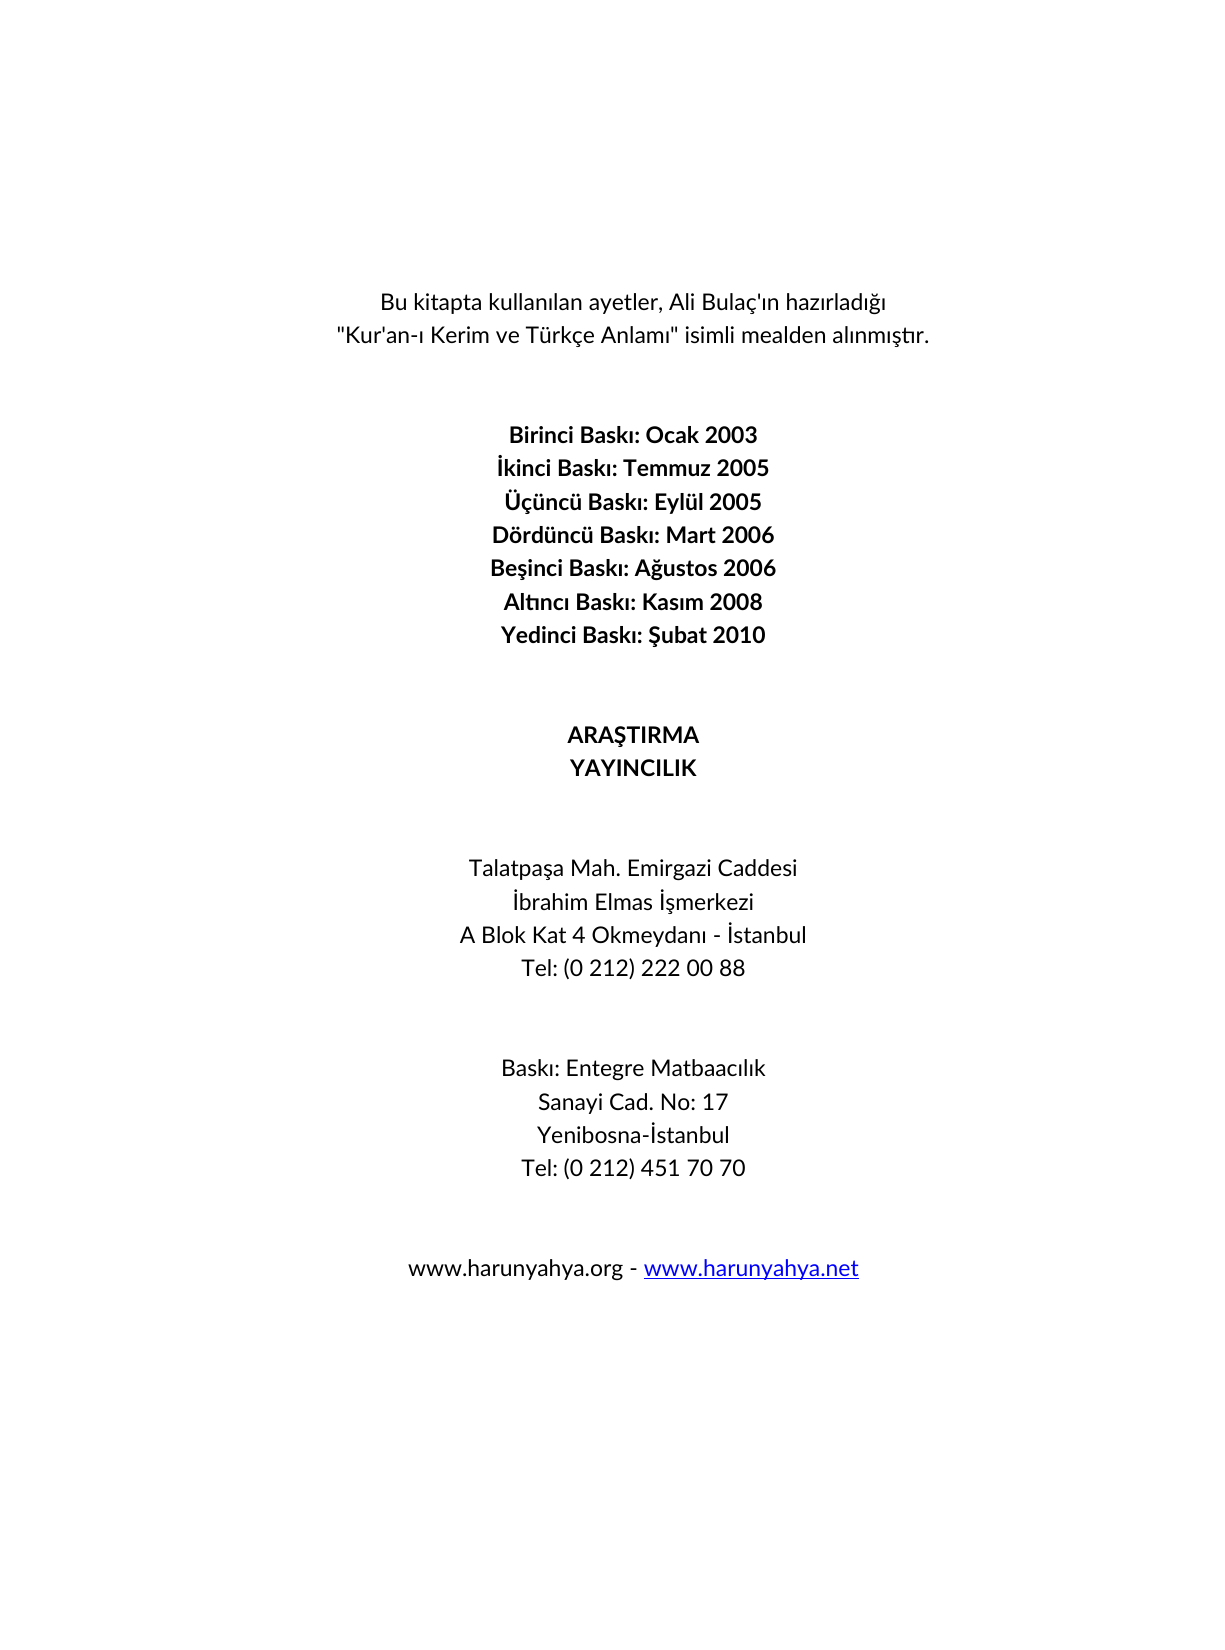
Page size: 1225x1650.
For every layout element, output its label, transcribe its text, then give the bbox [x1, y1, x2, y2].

text Tel: (0 212) 451 70 70 [187, 1150, 1020, 1183]
text Birinci Baskı: Ocak 2003 [187, 417, 1020, 450]
text Bu kitapta kullanılan ayetler, Ali Bulaç'ın hazırladığı [187, 283, 1020, 317]
text Baskı: Entegre Matbaacılık [187, 1050, 1020, 1083]
text Yedinci Baskı: Şubat 2010 [187, 617, 1020, 650]
text Sanayi Cad. No: 17 [187, 1083, 1020, 1117]
text Altıncı Baskı: Kasım 2008 [187, 583, 1020, 617]
text Üçüncü Baskı: Eylül 2005 [187, 483, 1020, 517]
text www.harunyahya.org - www.harunyahya.net [187, 1250, 1020, 1283]
text İbrahim Elmas İşmerkezi [187, 883, 1020, 917]
text Beşinci Baskı: Ağustos 2006 [187, 550, 1020, 583]
text ARAŞTIRMA [187, 717, 1020, 750]
text Tel: (0 212) 222 00 88 [187, 950, 1020, 983]
text "Kur'an-ı Kerim ve Türkçe Anlamı" isimli mealden alınmıştır. [187, 317, 1020, 350]
text İkinci Baskı: Temmuz 2005 [187, 450, 1020, 483]
text Dördüncü Baskı: Mart 2006 [187, 517, 1020, 550]
text YAYINCILIK [187, 750, 1020, 783]
text Talatpaşa Mah. Emirgazi Caddesi [187, 850, 1020, 883]
text Yenibosna-İstanbul [187, 1117, 1020, 1150]
text A Blok Kat 4 Okmeydanı - İstanbul [187, 917, 1020, 950]
